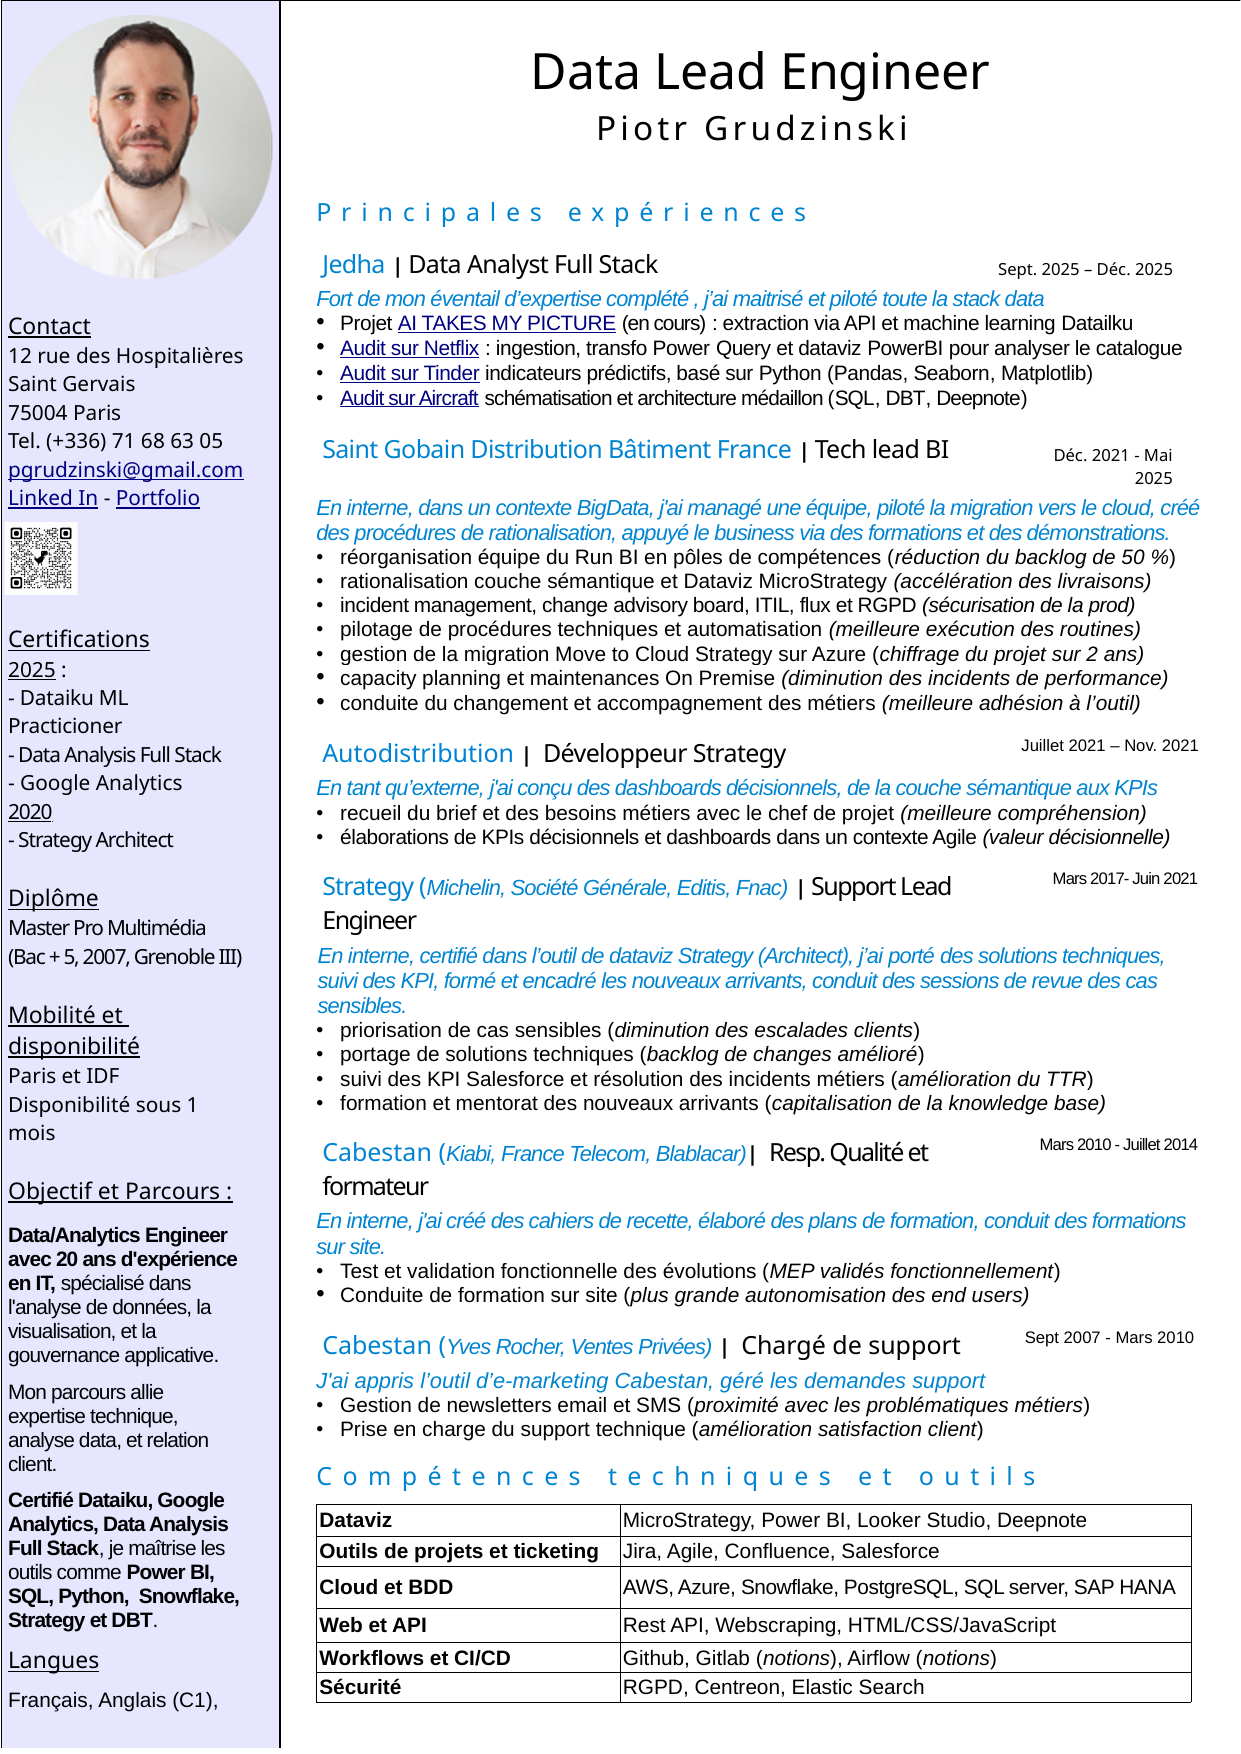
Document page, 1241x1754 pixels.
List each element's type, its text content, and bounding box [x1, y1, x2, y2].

table_cell Jira, Agile, Confluence, Salesforce [621, 1537, 1191, 1566]
table_cell RGPD, Centreon, Elastic Search [621, 1673, 1191, 1702]
table_header Cabestan (Yves Rocher, Ventes Privées) | Chargé de support [316, 1322, 1018, 1368]
table_header Mars 2010 - Juillet 2014 [1030, 1129, 1204, 1208]
table_cell Sécurité [317, 1673, 620, 1702]
table_header Sept. 2025 – Déc. 2025 [966, 241, 1179, 286]
table_header Data Lead Engineer Piotr Grudzinski Fort de mon éventail d’expertise complété , j’ai maitrisé et piloté toute la stack data Projet AI TAKES MY PICTURE (en cours) : extraction via API et machine learning Datailku Audit sur Netflix : ingestion, transfo Power Query et dataviz PowerBI pour analyser le catalogue Audit sur Tinder indicateurs prédictifs, basé sur Python (Pandas, Seaborn, Matplotlib) Audit sur Aircraft schématisation et architecture médaillon (SQL, DBT, Deepnote) En interne, dans un contexte BigData, j'ai managé une équipe, piloté la migration vers le cloud, créé des procédures de rationalisation, appuyé le business via des formations et des démonstrations. réorganisation équipe du Run BI en pôles de compétences (réduction du backlog de 50 %) rationalisation couche sémantique et Dataviz MicroStrategy (accélération des livraisons) incident management, change advisory board, ITIL, flux et RGPD (sécurisation de la prod) pilotage de procédures techniques et automatisation (meilleure exécution des routines) gestion de la migration Move to Cloud Strategy sur Azure (chiffrage du projet sur 2 ans) capacity planning et maintenances On Premise (diminution des incidents de performance) conduite du changement et accompagnement des métiers (meilleure adhésion à l’outil) En tant qu’externe, j'ai conçu des dashboards décisionnels, de la couche sémantique aux KPIs recueil du brief et des besoins métiers avec le chef de projet (meilleure compréhension) élaborations de KPIs décisionnels et dashboards dans un contexte Agile (valeur décisionnelle) En interne, certifié dans l’outil de dataviz Strategy (Architect), j’ai porté des solutions techniques, suivi des KPI, formé et encadré les nouveaux arrivants, conduit des sessions de revue des cas sensibles. priorisation de cas sensibles (diminution des escalades clients) portage de solutions techniques (backlog de changes amélioré) suivi des KPI Salesforce et résolution des incidents métiers (amélioration du TTR) formation et mentorat des nouveaux arrivants (capitalisation de la knowledge base) En interne, j'ai créé des cahiers de recette, élaboré des plans de formation, conduit des formations sur site. Test et validation fonctionnelle des évolutions (MEP validés fonctionnellement) Conduite de formation sur site (plus grande autonomisation des end users) J'ai appris l’outil d’e-marketing Cabestan, géré les demandes support Gestion de newsletters email et SMS (proximité avec les problématiques métiers) Prise en charge du support technique (amélioration satisfaction client) Compétences techniques et outils [281, 1, 1241, 1748]
table_cell Outils de projets et ticketing [317, 1537, 620, 1566]
table_header Dataviz [317, 1505, 620, 1536]
table_cell Web et API [317, 1609, 620, 1642]
table_cell AWS, Azure, Snowflake, PostgreSQL, SQL server, SAP HANA [621, 1567, 1191, 1608]
table_header [2, 1, 279, 278]
table_header Contact 12 rue des Hospitalières Saint Gervais 75004 Paris Tel. (+336) 71 68 63 05 pgrudzinski@gmail.com Linked In - Portfolio Certifications 2025 : - Dataiku ML Practicioner - Data Analysis Full Stack - Google Analytics 2020 - Strategy Architect Diplôme Master Pro Multimédia (Bac + 5, 2007, Grenoble III) Mobilité et disponibilité Paris et IDF Disponibilité sous 1 mois Objectif et Parcours : Data/Analytics Engineer avec 20 ans d'expérience en IT, spécialisé dans l'analyse de données, la visualisation, et la gouvernance applicative. Mon parcours allie expertise technique, analyse data, et relation client. Certifié Dataiku, Google Analytics, Data Analysis Full Stack, je maîtrise les outils comme Power BI, SQL, Python, Snowflake, Strategy et DBT. Langues Français, Anglais (C1), [2, 279, 279, 1748]
table_header Jedha | Data Analyst Full Stack [316, 241, 966, 286]
picture [9, 15, 273, 279]
table_header Strategy (Michelin, Société Générale, Editis, Fnac) | Support Lead Engineer [316, 863, 1041, 943]
table_header Saint Gobain Distribution Bâtiment France | Tech lead BI [316, 426, 1001, 495]
table_header Mars 2017- Juin 2021 [1041, 863, 1204, 943]
table_cell Github, Gitlab (notions), Airflow (notions) [621, 1643, 1191, 1672]
table_header Sept 2007 - Mars 2010 [1018, 1322, 1204, 1368]
table_header Principales expériences [316, 195, 1204, 229]
table_header Cabestan (Kiabi, France Telecom, Blablacar)| Resp. Qualité et formateur [316, 1129, 1030, 1208]
table_header MicroStrategy, Power BI, Looker Studio, Deepnote [621, 1505, 1191, 1536]
table_header Déc. 2021 - Mai 2025 [1001, 426, 1178, 495]
table_header Juillet 2021 – Nov. 2021 [909, 730, 1204, 775]
table_cell Rest API, Webscraping, HTML/CSS/JavaScript [621, 1609, 1191, 1642]
picture [4, 522, 78, 595]
table_header Autodistribution | Développeur Strategy [316, 730, 909, 775]
table_cell Cloud et BDD [317, 1567, 620, 1608]
table_cell Workflows et CI/CD [317, 1643, 620, 1672]
